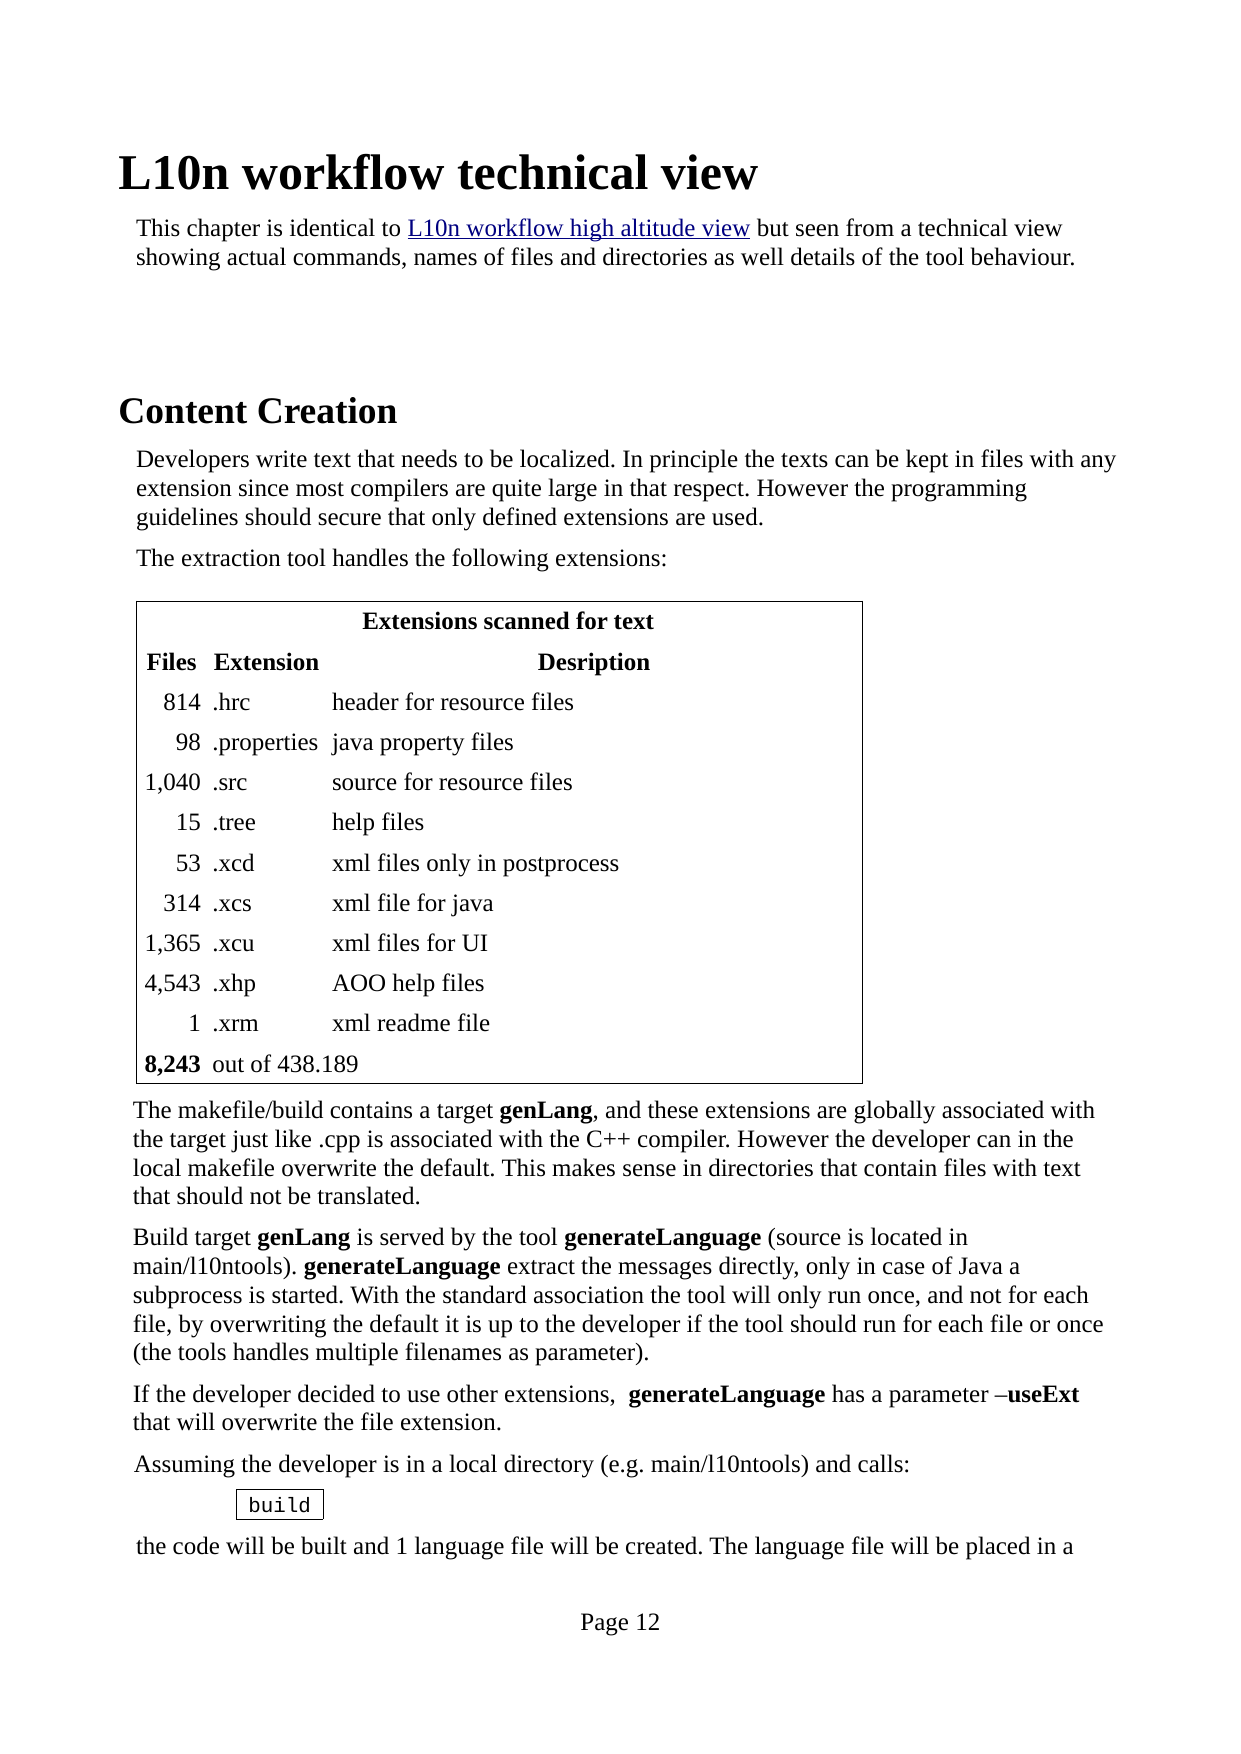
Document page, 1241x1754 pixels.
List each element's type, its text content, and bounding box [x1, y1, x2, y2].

table_cell out of 438.189 [206, 1043, 862, 1083]
table_cell 4.543 [137, 963, 206, 1003]
table_cell 1.365 [137, 923, 206, 963]
table_cell AOO help files [326, 963, 862, 1003]
text If the developer decided to use other extensions, generateLanguage has a parameter –useExt that will overwrite the file extension. [133, 1379, 1122, 1436]
table_cell 8.243 [137, 1043, 206, 1083]
table_cell .xcd [206, 842, 326, 882]
table_cell .xcu [206, 923, 326, 963]
table_cell .properties [206, 721, 326, 762]
table_cell 53 [137, 842, 206, 882]
text This chapter is identical to L10n workflow high altitude view but seen from a technical view showing actual commands, names of files and directories as well details of the tool behaviour. [136, 213, 1122, 271]
table_cell xml files for UI [326, 923, 862, 963]
table_cell .src [206, 762, 326, 802]
subtitle L10n workflow technical view [118, 143, 1122, 201]
table_cell .xhp [206, 963, 326, 1003]
table_cell 314 [137, 882, 206, 922]
text The makefile/build contains a target genLang, and these extensions are globally associated with the target just like .cpp is associated with the C++ compiler. However the developer can in the local makefile overwrite the default. This makes sense in directories that contain files with text that should not be translated. [133, 1095, 1122, 1210]
table_cell 814 [137, 681, 206, 721]
text Build target genLang is served by the tool generateLanguage (source is located in main/l10ntools). generateLanguage extract the messages directly, only in case of Java a subprocess is started. With the standard association the tool will only run once, and not for each file, by overwriting the default it is up to the developer if the tool should run for each file or once (the tools handles multiple filenames as parameter). [133, 1222, 1122, 1366]
table_cell help files [326, 802, 862, 842]
table_cell Desription [326, 641, 862, 681]
table_cell xml files only in postprocess [326, 842, 862, 882]
table_cell source for resource files [326, 762, 862, 802]
table_header Extensions scanned for text [137, 602, 862, 641]
table_cell .tree [206, 802, 326, 842]
table_cell 98 [137, 721, 206, 762]
table_cell .xrm [206, 1003, 326, 1043]
table_cell .hrc [206, 681, 326, 721]
text build [248, 1495, 311, 1519]
text Developers write text that needs to be localized. In principle the texts can be kept in files with any extension since most compilers are quite large in that respect. However the programming guidelines should secure that only defined extensions are used. [136, 444, 1122, 531]
table_cell xml file for java [326, 882, 862, 922]
table_cell header for resource files [326, 681, 862, 721]
table_cell 1.040 [137, 762, 206, 802]
table_cell xml readme file [326, 1003, 862, 1043]
text The extraction tool handles the following extensions: [136, 543, 1122, 572]
text the code will be built and 1 language file will be created. The language file will be placed in a [136, 1477, 1122, 1560]
table_cell java property files [326, 721, 862, 762]
table_cell 15 [137, 802, 206, 842]
table_cell Extension [206, 641, 326, 681]
table_cell Files [137, 641, 206, 681]
text Assuming the developer is in a local directory (e.g. main/l10ntools) and calls: [134, 1449, 1122, 1477]
subtitle Content Creation [118, 389, 1122, 432]
table_cell 1 [137, 1003, 206, 1043]
table_cell .xcs [206, 882, 326, 922]
